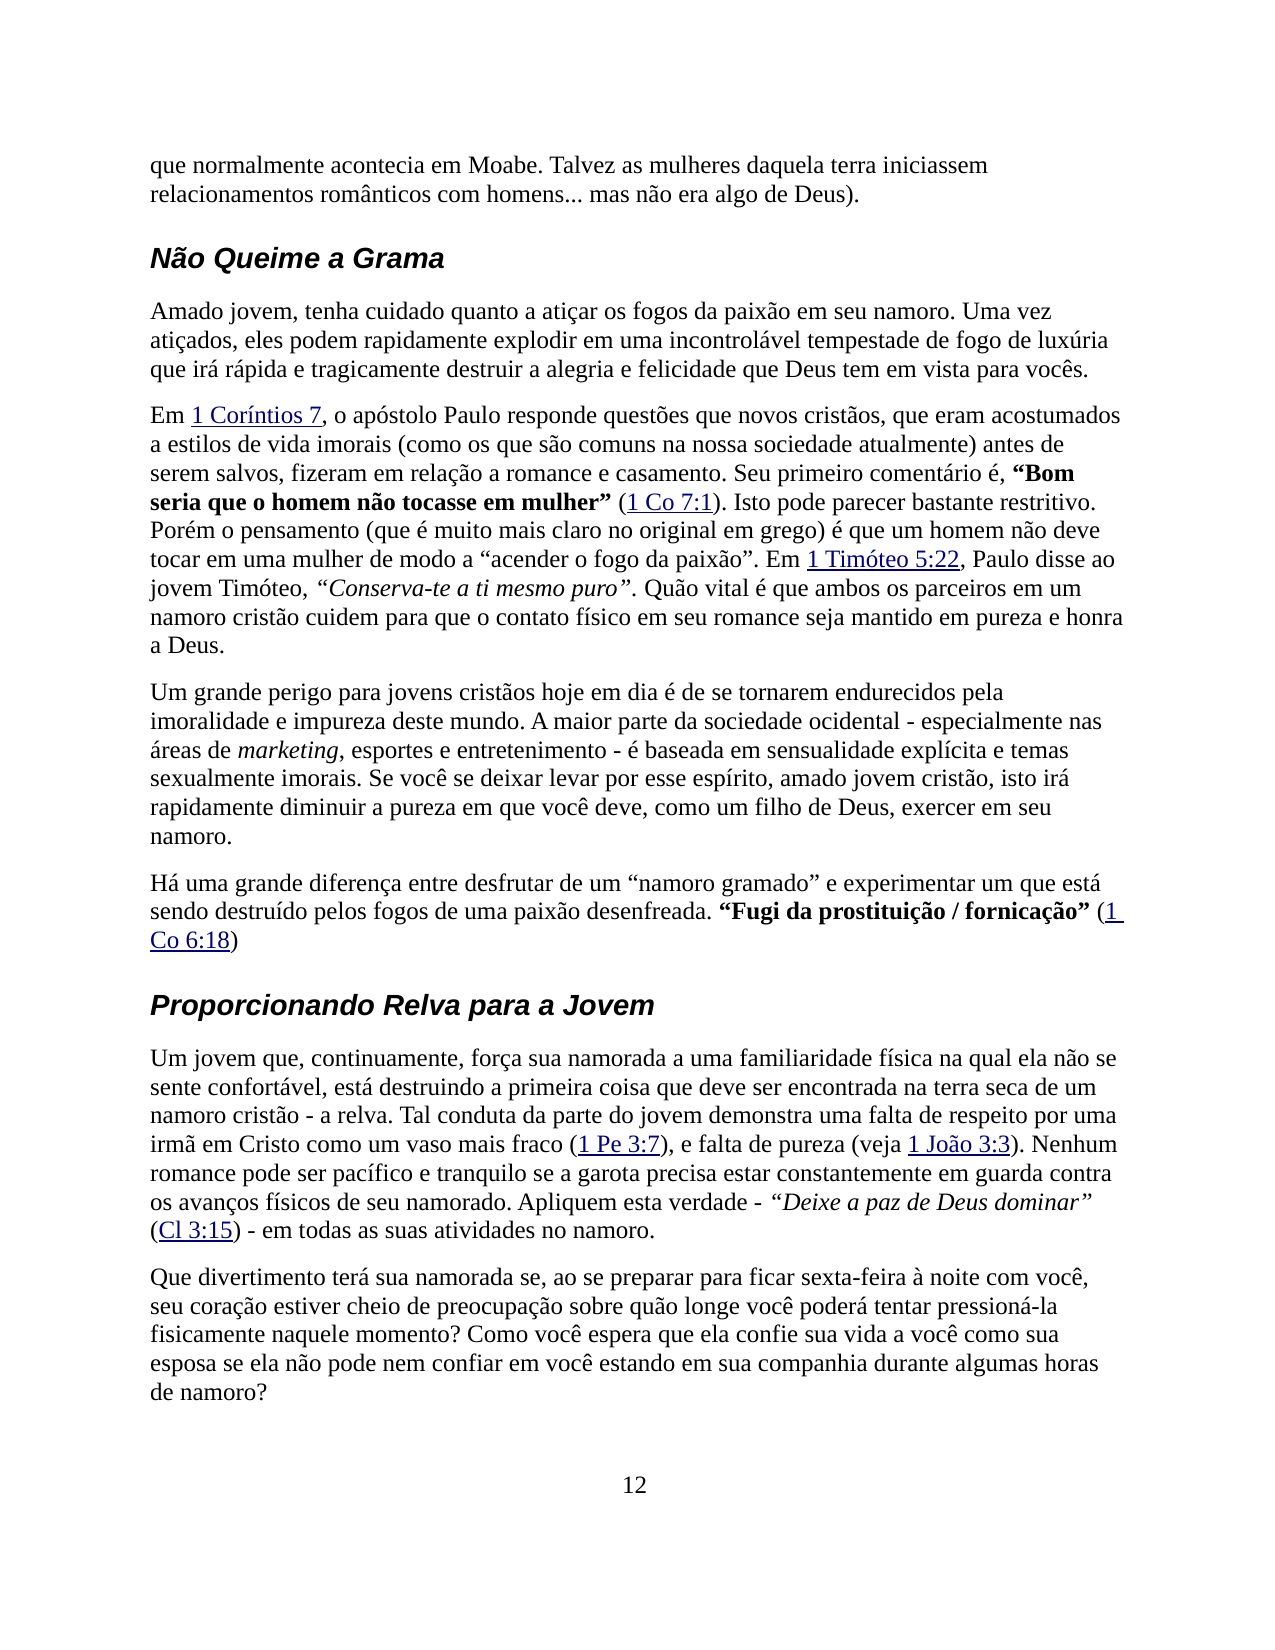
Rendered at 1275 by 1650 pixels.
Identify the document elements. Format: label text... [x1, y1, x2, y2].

text Que divertimento terá sua namorada se, ao se preparar para ficar sexta-feira à noite com você, seu coração estiver cheio de preocupação sobre quão longe você poderá tentar pressioná-la fisicamente naquele momento? Como você espera que ela confie sua vida a você como sua esposa se ela não pode nem confiar em você estando em sua companhia durante algumas horas de namoro? [150, 1262, 1125, 1406]
text Em 1 Coríntios 7, o apóstolo Paulo responde questões que novos cristãos, que eram acostumados a estilos de vida imorais (como os que são comuns na nossa sociedade atualmente) antes de serem salvos, fizeram em relação a romance e casamento. Seu primeiro comentário é, “Bom seria que o homem não tocasse em mulher” (1 Co 7:1). Isto pode parecer bastante restritivo. Porém o pensamento (que é muito mais claro no original em grego) é que um homem não deve tocar em uma mulher de modo a “acender o fogo da paixão”. Em 1 Timóteo 5:22, Paulo disse ao jovem Timóteo, “Conserva-te a ti mesmo puro”. Quão vital é que ambos os parceiros em um namoro cristão cuidem para que o contato físico em seu romance seja mantido em pureza e honra a Deus. [150, 401, 1125, 659]
text Amado jovem, tenha cuidado quanto a atiçar os fogos da paixão em seu namoro. Uma vez atiçados, eles podem rapidamente explodir em uma incontrolável tempestade de fogo de luxúria que irá rápida e tragicamente destruir a alegria e felicidade que Deus tem em vista para vocês. [150, 296, 1125, 383]
text Um grande perigo para jovens cristãos hoje em dia é de se tornarem endurecidos pela imoralidade e impureza deste mundo. A maior parte da sociedade ocidental - especialmente nas áreas de marketing, esportes e entretenimento - é baseada em sensualidade explícita e temas sexualmente imorais. Se você se deixar levar por esse espírito, amado jovem cristão, isto irá rapidamente diminuir a pureza em que você deve, como um filho de Deus, exercer em seu namoro. [150, 677, 1125, 850]
text que normalmente acontecia em Moabe. Talvez as mulheres daquela terra iniciassem relacionamentos românticos com homens... mas não era algo de Deus). [150, 150, 1125, 207]
subtitle Não Queime a Grama [150, 241, 1125, 275]
text Um jovem que, continuamente, força sua namorada a uma familiaridade física na qual ela não se sente confortável, está destruindo a primeira coisa que deve ser encontrada na terra seca de um namoro cristão - a relva. Tal conduta da parte do jovem demonstra uma falta de respeito por uma irmã em Cristo como um vaso mais fraco (1 Pe 3:7), e falta de pureza (veja 1 João 3:3). Nenhum romance pode ser pacífico e tranquilo se a garota precisa estar constantemente em guarda contra os avanços físicos de seu namorado. Apliquem esta verdade - “Deixe a paz de Deus dominar” (Cl 3:15) - em todas as suas atividades no namoro. [150, 1043, 1125, 1244]
subtitle Proporcionando Relva para a Jovem [150, 988, 1125, 1021]
text Há uma grande diferença entre desfrutar de um “namoro gramado” e experimentar um que está sendo destruído pelos fogos de uma paixão desenfreada. “Fugi da prostituição / fornicação” (1 Co 6:18) [150, 868, 1125, 954]
